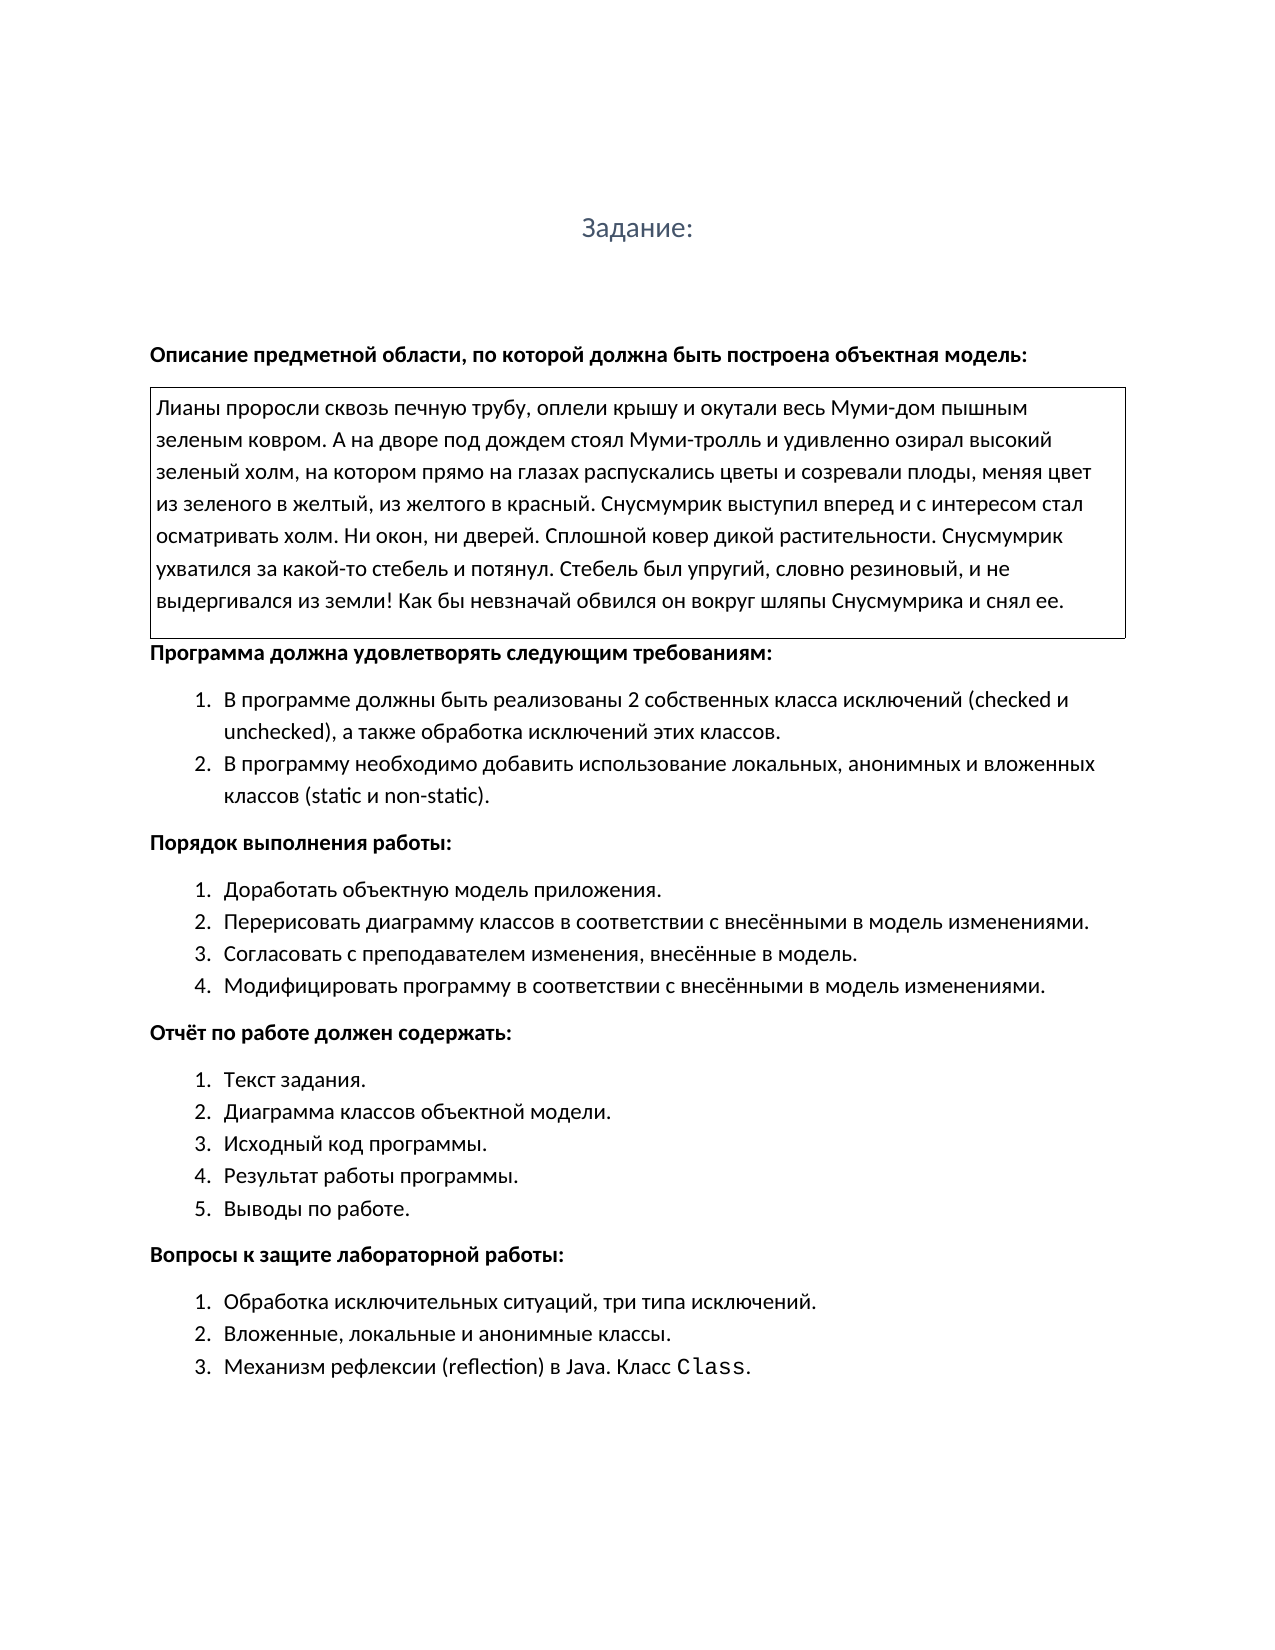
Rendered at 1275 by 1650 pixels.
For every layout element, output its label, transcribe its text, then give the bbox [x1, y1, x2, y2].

list Механизм рефлексии (reflection) в Java. Класс Class. [194, 1352, 1125, 1381]
text Вопросы к защите лабораторной работы: [150, 1241, 1125, 1269]
list В программу необходимо добавить использование локальных, анонимных и вложенных классов (static и non-static). [194, 749, 1125, 809]
text Задание: [150, 209, 1125, 245]
list Результат работы программы. [194, 1162, 1125, 1190]
text Описание предметной области, по которой должна быть построена объектная модель: [150, 340, 1125, 368]
text Отчёт по работе должен содержать: [150, 1018, 1125, 1046]
text Порядок выполнения работы: [150, 828, 1125, 856]
list Диаграмма классов объектной модели. [194, 1097, 1125, 1125]
list Вложенные, локальные и анонимные классы. [194, 1319, 1125, 1348]
text Программа должна удовлетворять следующим требованиям: [150, 639, 1125, 666]
list Текст задания. [194, 1065, 1125, 1093]
list Перерисовать диаграмму классов в соответствии с внесёнными в модель изменениями. [194, 907, 1125, 935]
list В программе должны быть реализованы 2 собственных класса исключений (checked и unchecked), а также обработка исключений этих классов. [194, 685, 1125, 745]
list Выводы по работе. [194, 1194, 1125, 1222]
list Согласовать с преподавателем изменения, внесённые в модель. [194, 939, 1125, 967]
list Исходный код программы. [194, 1129, 1125, 1157]
list Обработка исключительных ситуаций, три типа исключений. [194, 1287, 1125, 1315]
list Модифицировать программу в соответствии с внесёнными в модель изменениями. [194, 972, 1125, 999]
list Доработать объектную модель приложения. [194, 875, 1125, 903]
table_header Лианы проросли сквозь печную трубу, оплели крышу и окутали весь Муми-дом пышным зеленым ковром. А на дворе под дождем стоял Муми-тролль и удивленно озирал высокий зеленый холм, на котором прямо на глазах распускались цветы и созревали плоды, меняя цвет из зеленого в желтый, из желтого в красный. Снусмумрик выступил вперед и с интересом стал осматривать холм. Ни окон, ни дверей. Сплошной ковер дикой растительности. Снусмумрик ухватился за какой-то стебель и потянул. Стебель был упругий, словно резиновый, и не выдергивался из земли! Как бы невзначай обвился он вокруг шляпы Снусмумрика и снял ее. [151, 388, 1125, 638]
